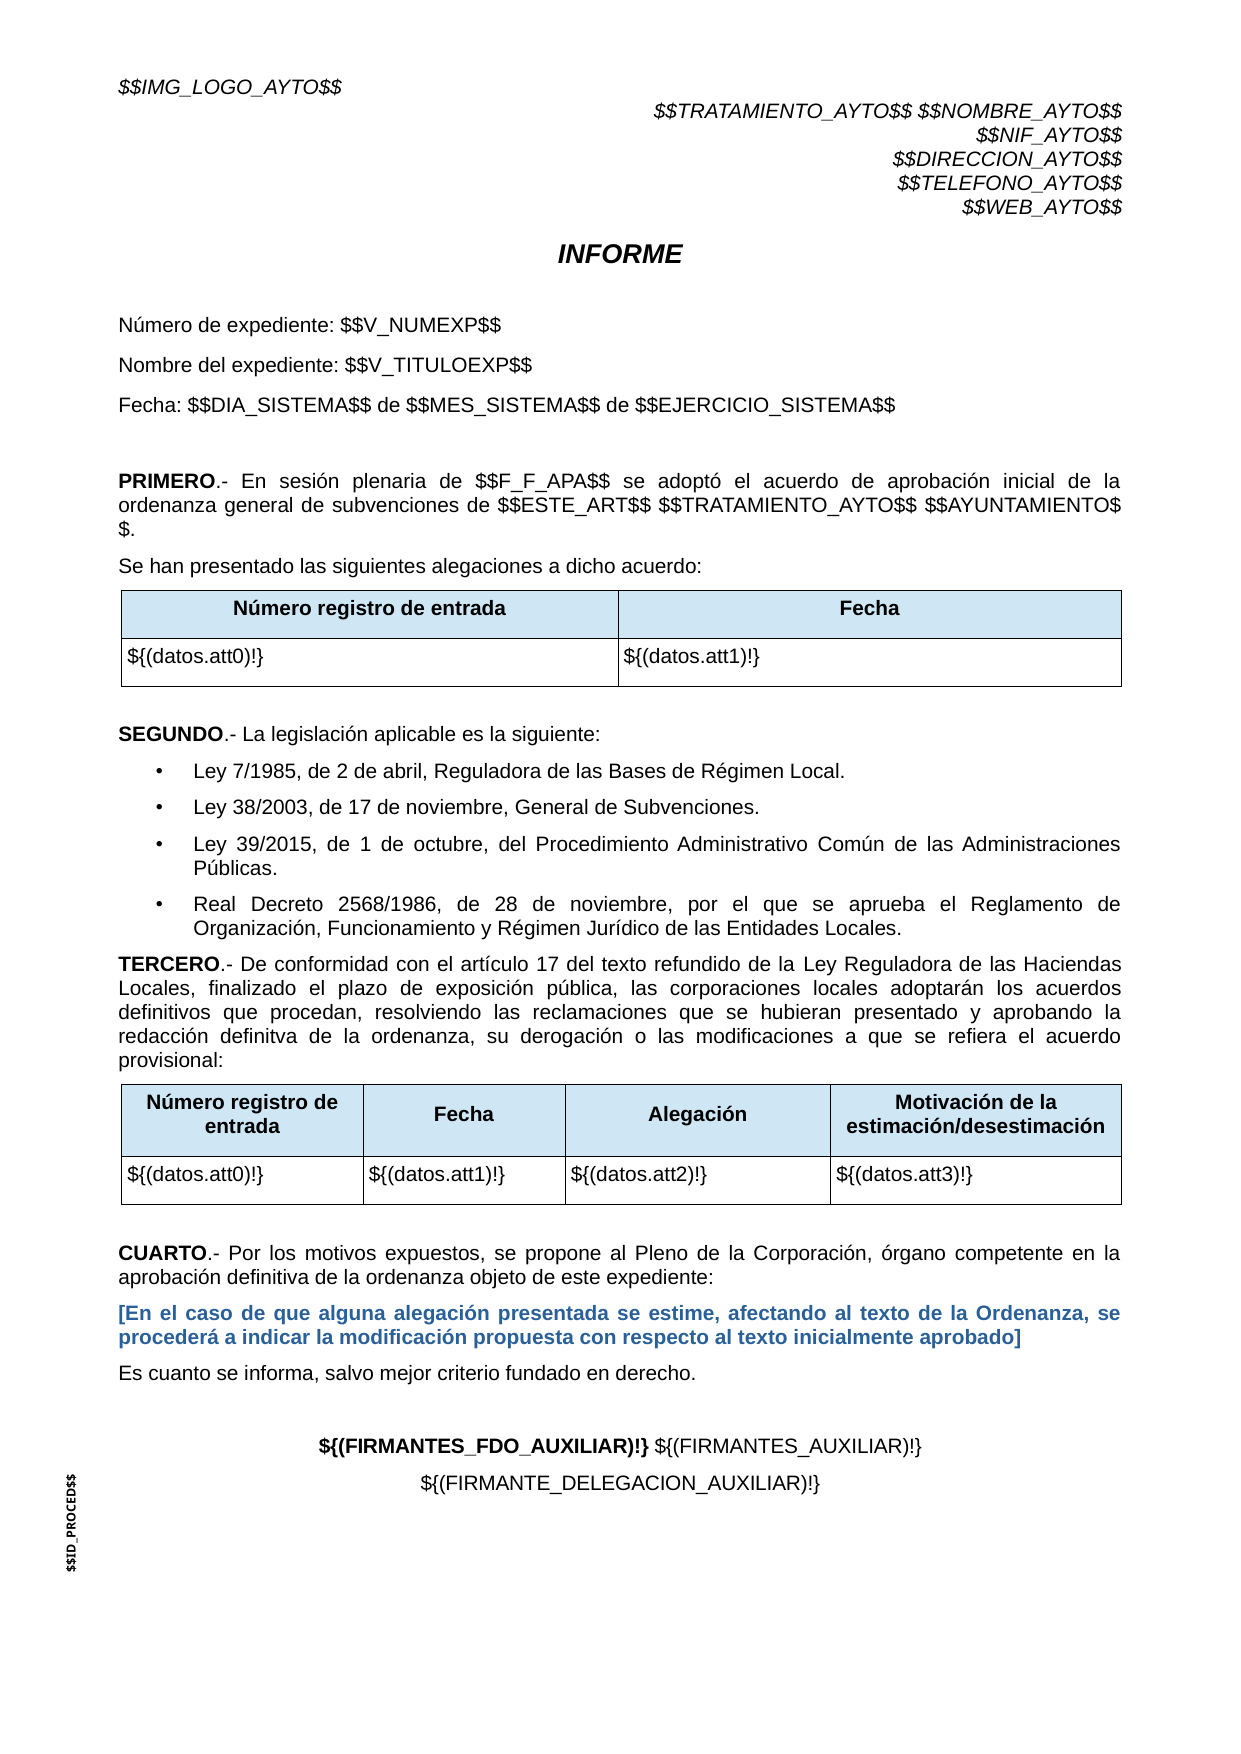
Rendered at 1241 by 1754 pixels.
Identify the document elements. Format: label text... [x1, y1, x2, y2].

table_cell ${(datos.att1)!} [364, 1157, 565, 1204]
text Nombre del expediente: $$V_TITULOEXP$$ [118, 353, 1122, 377]
table_cell ${(datos.att0)!}<jooscript> <insert-around element="table:table-row"> [#if DATOS_ALEGACIONES??] [#assign DATOS_ALEGACIONES_AUXILIAR=DATOS_ALEGACIONES] [/#if] [#if TAB_DATOS_ALEGACIONES??] [#assign DATOS_ALEGACIONES_AUXILIAR=TAB_DATOS_ALEGACIONES] [/#if] [#if DATOS_ALEGACIONES_AUXILIAR?? &amp;&amp; DATOS_ALEGACIONES_AUXILIAR?is_enumerable] [#list DATOS_ALEGACIONES_AUXILIAR as datos] <content/> [/#list] [/#if] </insert-around> </jooscript> [122, 639, 618, 686]
table_cell ${(datos.att2)!} [566, 1157, 830, 1204]
list Ley 39/2015, de 1 de octubre, del Procedimiento Administrativo Común de las Administraciones Públicas. [156, 831, 1122, 879]
table_cell ${(datos.att3)!} [831, 1157, 1121, 1204]
text [En el caso de que alguna alegación presentada se estime, afectando al texto de la Ordenanza, se procederá a indicar la modificación propuesta con respecto al texto inicialmente aprobado] [118, 1301, 1122, 1349]
list Real Decreto 2568/1986, de 28 de noviembre, por el que se aprueba el Reglamento de Organización, Funcionamiento y Régimen Jurídico de las Entidades Locales. [156, 892, 1122, 940]
text ${(FIRMANTE_DELEGACION_AUXILIAR)!} [118, 1470, 1122, 1494]
text Es cuanto se informa, salvo mejor criterio fundado en derecho. [118, 1361, 1122, 1385]
text [#if FIRMANTES!?length > 1] [#assign FIRMANTES_FDO_AUXILIAR="Fdo:"] [#assign FIRMANTES_AUXILIAR=FIRMANTES] [#else] [#assign FIRMANTES_FDO_AUXILIAR="Fdo:"] [#assign FIRMANTES_AUXILIAR="El/La Secretario/a"] [/#if] [#if FIRMANTE_DELEGACION!?length > 1] [#assign FIRMANTE_DELEGACION_AUXILIAR=FIRMANTE_DELEGACION] [/#if]${(FIRMANTES_FDO_AUXILIAR)!} ${(FIRMANTES_AUXILIAR)!} [118, 1434, 1122, 1458]
text Número de expediente: $$V_NUMEXP$$ [118, 313, 1122, 337]
text Se han presentado las siguientes alegaciones a dicho acuerdo: [118, 553, 1122, 577]
text Fecha: $$DIA_SISTEMA$$ de $$MES_SISTEMA$$ de $$EJERCICIO_SISTEMA$$ [118, 393, 1122, 417]
table_header Alegación [566, 1085, 830, 1156]
table_cell ${(datos.att0)!}<jooscript> <insert-around element="table:table-row"> [#if MOTIVACION_ALEGACIONES??] [#assign MOTIVACION_ALEGACIONES_AUXILIAR=MOTIVACION_ALEGACIONES] [/#if] [#if TAB_MOTIVACION_ALEGACIONES??] [#assign MOTIVACION_ALEGACIONES_AUXILIAR=TAB_MOTIVACION_ALEGACIONES] [/#if] [#if MOTIVACION_ALEGACIONES_AUXILIAR?? &amp;&amp; MOTIVACION_ALEGACIONES_AUXILIAR?is_enumerable] [#list MOTIVACION_ALEGACIONES_AUXILIAR as datos] <content/> [/#list] [/#if] </insert-around> </jooscript> [122, 1157, 363, 1204]
text SEGUNDO.- La legislación aplicable es la siguiente: [118, 722, 1122, 746]
table_header Motivación de la estimación/desestimación [831, 1085, 1121, 1156]
text INFORME [118, 238, 1122, 269]
list Ley 38/2003, de 17 de noviembre, General de Subvenciones. [156, 795, 1122, 819]
table_header Número registro de entrada [122, 1085, 363, 1156]
text TERCERO.- De conformidad con el artículo 17 del texto refundido de la Ley Reguladora de las Haciendas Locales, finalizado el plazo de exposición pública, las corporaciones locales adoptarán los acuerdos definitivos que procedan, resolviendo las reclamaciones que se hubieran presentado y aprobando la redacción definitva de la ordenanza, su derogación o las modificaciones a que se refiera el acuerdo provisional: [118, 952, 1122, 1072]
table_cell ${(datos.att1)!} [619, 639, 1121, 686]
table_header Fecha [619, 591, 1121, 638]
text PRIMERO.- En sesión plenaria de $$F_F_APA$$ se adoptó el acuerdo de aprobación inicial de la ordenanza general de subvenciones de $$ESTE_ART$$ $$TRATAMIENTO_AYTO$$ $$AYUNTAMIENTO$$. [118, 469, 1122, 541]
list Ley 7/1985, de 2 de abril, Reguladora de las Bases de Régimen Local. [156, 758, 1122, 782]
table_header Fecha [364, 1085, 565, 1156]
text CUARTO.- Por los motivos expuestos, se propone al Pleno de la Corporación, órgano competente en la aprobación definitiva de la ordenanza objeto de este expediente: [118, 1241, 1122, 1288]
table_header Número registro de entrada [122, 591, 618, 638]
